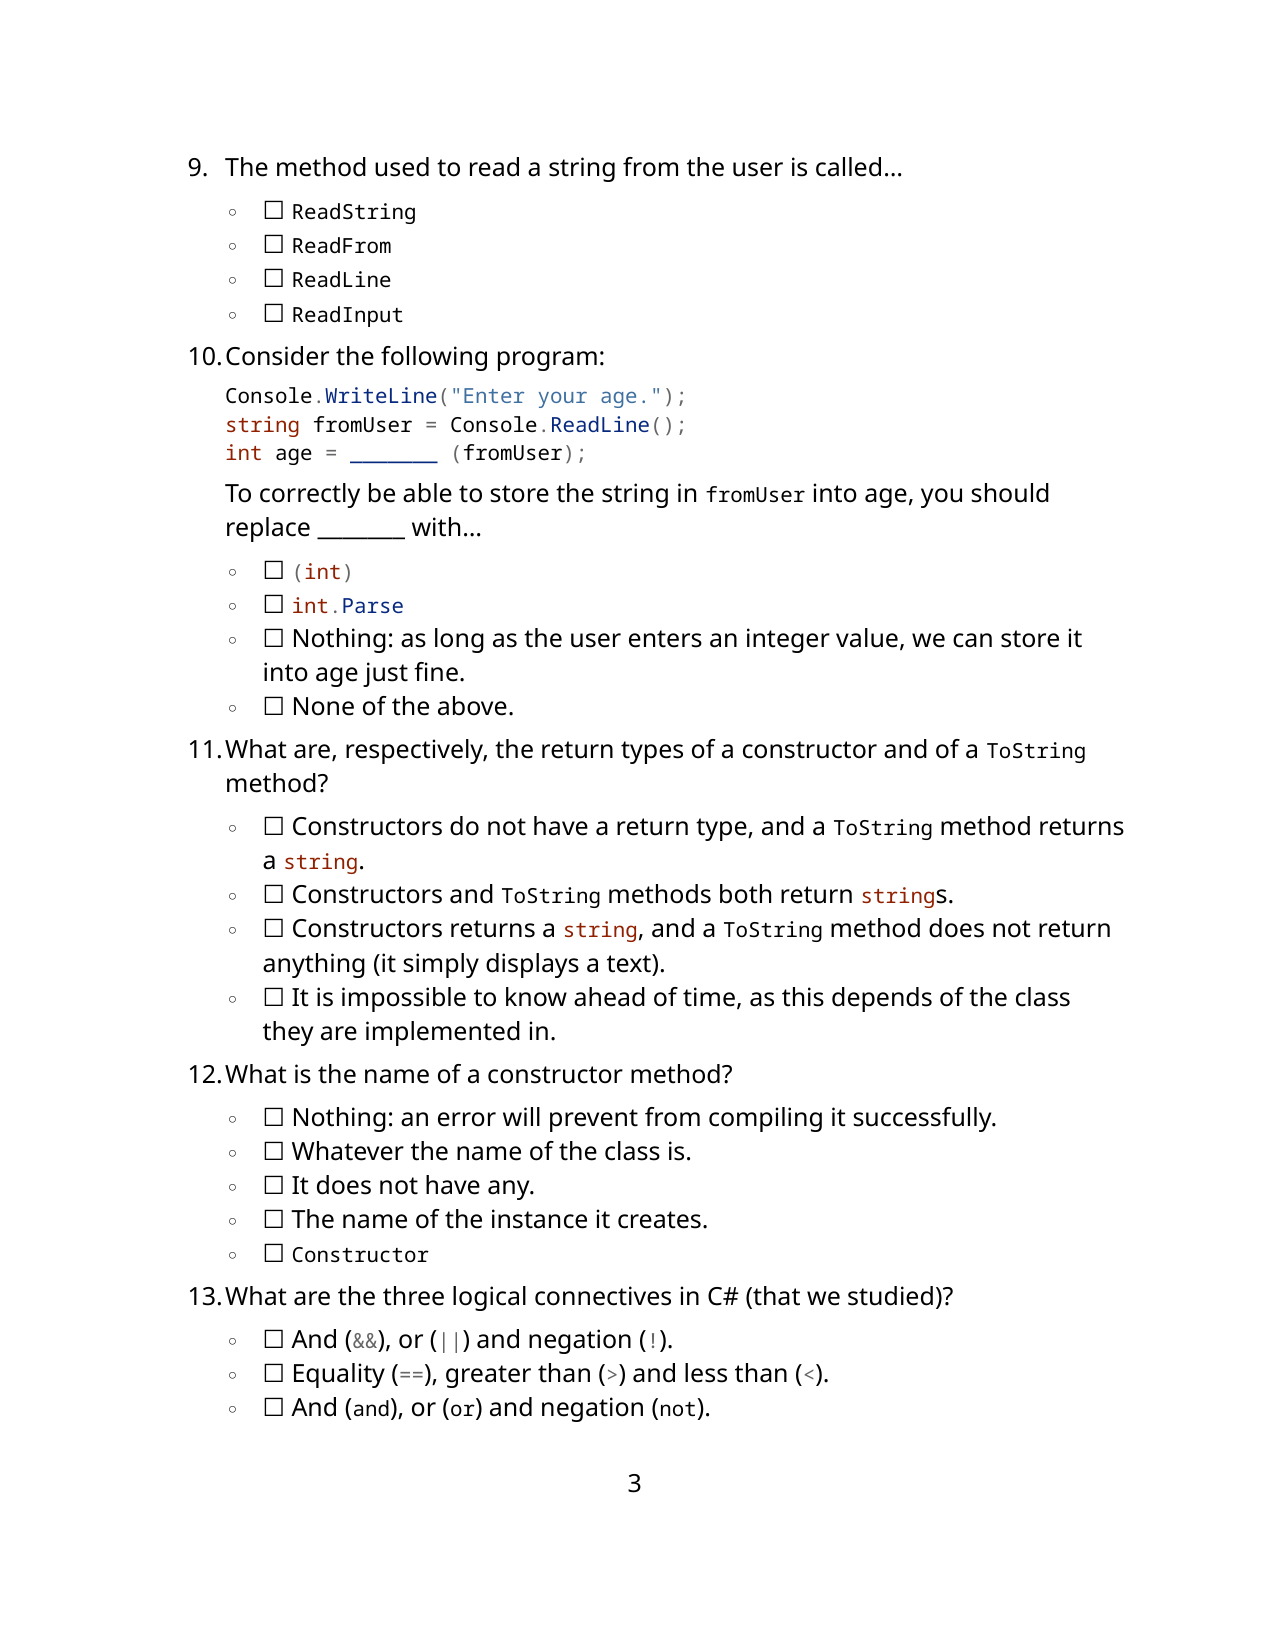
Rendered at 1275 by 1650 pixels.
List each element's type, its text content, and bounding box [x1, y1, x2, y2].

list Consider the following program: [187, 338, 1125, 372]
list ☐ (int) [225, 553, 1125, 587]
list ☐ Equality (==), greater than (>) and less than (<). [225, 1356, 1125, 1390]
list ☐ ReadLine [225, 261, 1125, 295]
list ☐ And (&&), or (||) and negation (!). [225, 1322, 1125, 1356]
list What is the name of a constructor method? [187, 1056, 1125, 1090]
list ☐ ReadInput [225, 295, 1125, 329]
list ☐ ReadFrom [225, 227, 1125, 261]
list ☐ None of the above. [225, 689, 1125, 723]
list ☐ Whatever the name of the class is. [225, 1133, 1125, 1167]
list To correctly be able to store the string in fromUser into age, you should replace _______ with… [187, 476, 1125, 544]
list ☐ And (and), or (or) and negation (not). [225, 1390, 1125, 1424]
list int age = _______ (fromUser); [187, 438, 1125, 467]
list What are, respectively, the return types of a constructor and of a ToString method? [187, 732, 1125, 800]
list ☐ ReadString [225, 193, 1125, 227]
list ☐ It does not have any. [225, 1167, 1125, 1202]
list ☐ Constructor [225, 1236, 1125, 1270]
list The method used to read a string from the user is called… [187, 150, 1125, 184]
list ☐ The name of the instance it creates. [225, 1202, 1125, 1236]
list ☐ Constructors returns a string, and a ToString method does not return anything (it simply displays a text). [225, 911, 1125, 979]
list Console.WriteLine("Enter your age."); [187, 381, 1125, 410]
list What are the three logical connectives in C# (that we studied)? [187, 1279, 1125, 1313]
list ☐ Constructors do not have a return type, and a ToString method returns a string. [225, 809, 1125, 877]
list ☐ Constructors and ToString methods both return strings. [225, 877, 1125, 911]
list ☐ It is impossible to know ahead of time, as this depends of the class they are implemented in. [225, 979, 1125, 1047]
list string fromUser = Console.ReadLine(); [187, 410, 1125, 438]
list ☐ int.Parse [225, 587, 1125, 621]
list ☐ Nothing: as long as the user enters an integer value, we can store it into age just fine. [225, 621, 1125, 689]
list ☐ Nothing: an error will prevent from compiling it successfully. [225, 1099, 1125, 1133]
